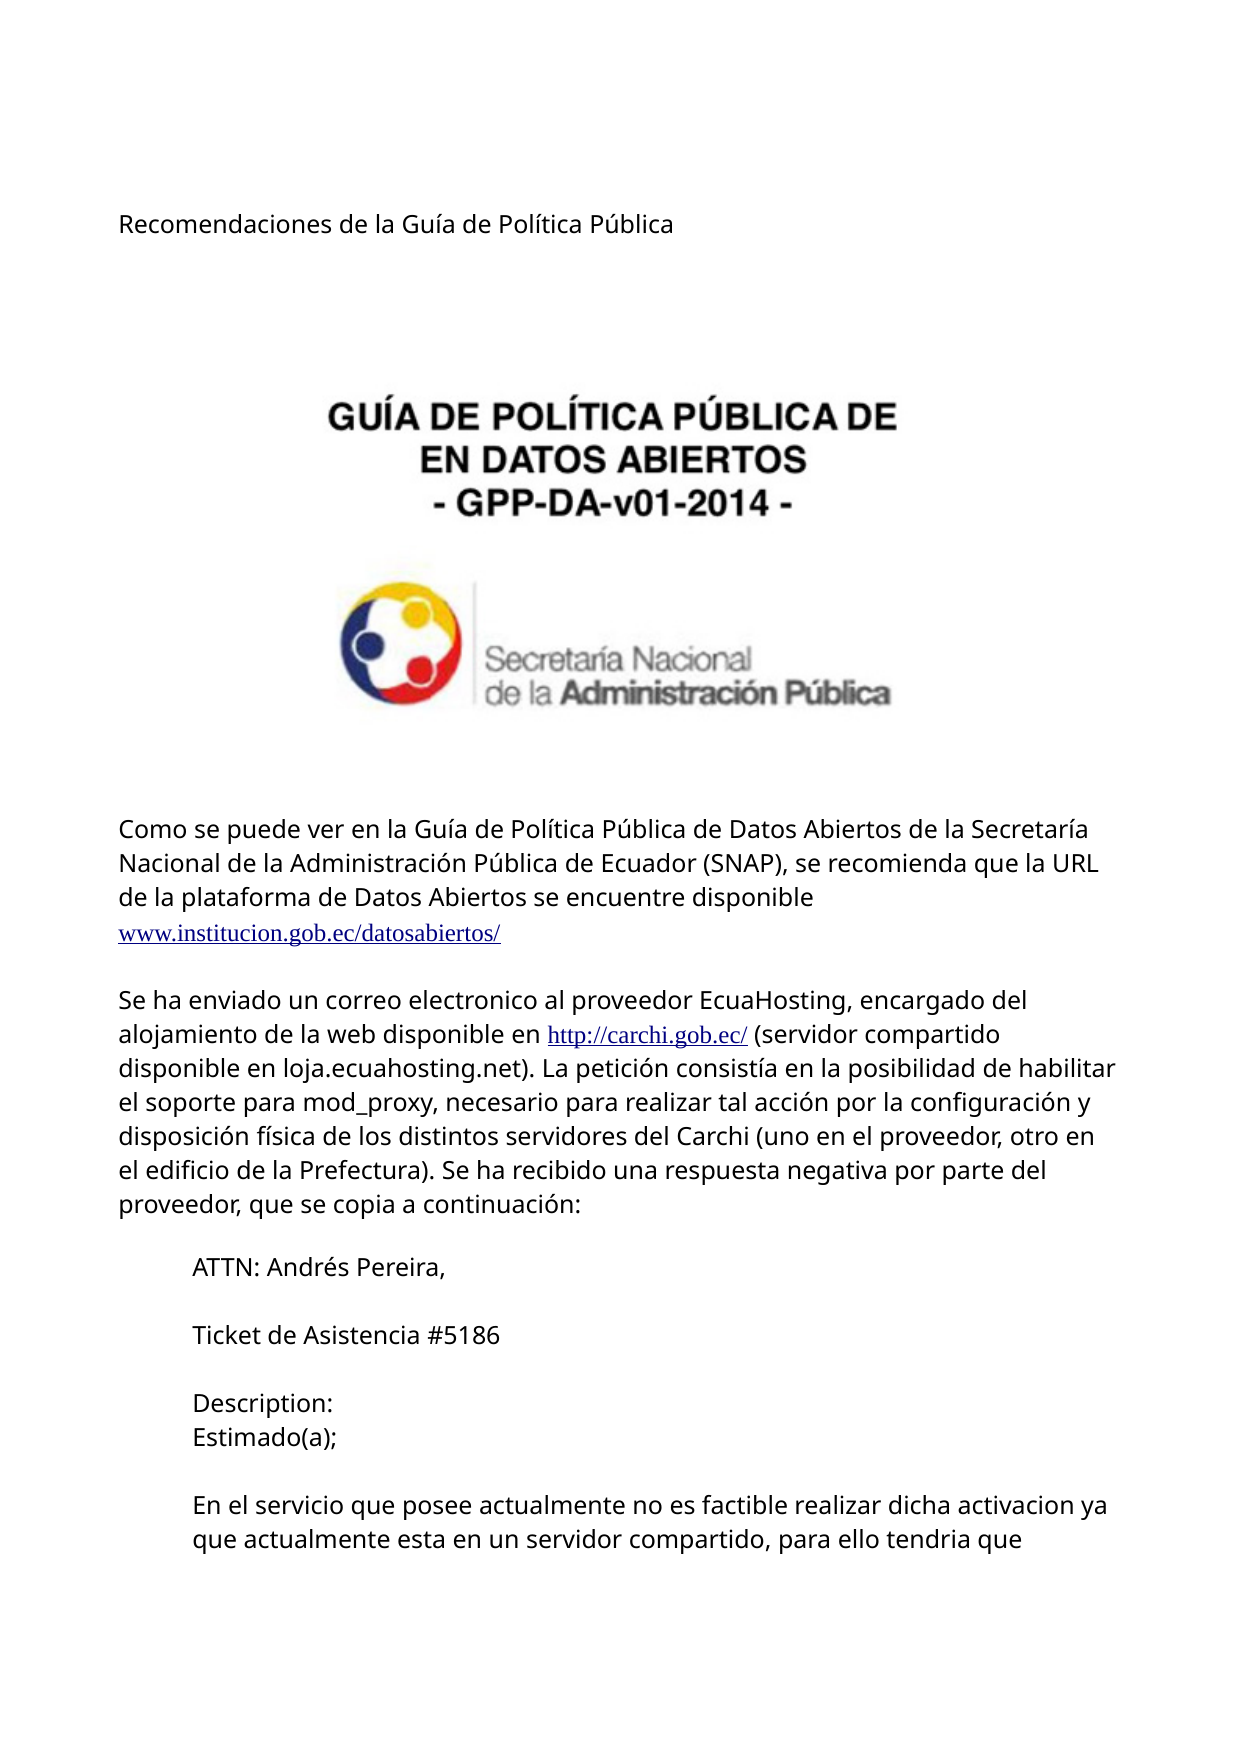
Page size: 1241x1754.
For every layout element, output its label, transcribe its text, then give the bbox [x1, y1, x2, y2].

text Se ha enviado un correo electronico al proveedor EcuaHosting, encargado del alojamiento de la web disponible en http://carchi.gob.ec/ (servidor compartido disponible en loja.ecuahosting.net). La petición consistía en la posibilidad de habilitar el soporte para mod_proxy, necesario para realizar tal acción por la configuración y disposición física de los distintos servidores del Carchi (uno en el proveedor, otro en el edificio de la Prefectura). Se ha recibido una respuesta negativa por parte del proveedor, que se copia a continuación: [118, 982, 1122, 1249]
picture [135, 321, 1105, 812]
subtitle Recomendaciones de la Guía de Política Pública [118, 207, 1122, 241]
text Como se puede ver en la Guía de Política Pública de Datos Abiertos de la Secretaría Nacional de la Administración Pública de Ecuador (SNAP), se recomienda que la URL de la plataforma de Datos Abiertos se encuentre disponible www.institucion.gob.ec/datosabiertos/ [118, 389, 1122, 948]
text ATTN: Andrés Pereira, Ticket de Asistencia #5186 Description: Estimado(a); En el servicio que posee actualmente no es factible realizar dicha activacion ya que actualmente esta en un servidor compartido, para ello tendria que [192, 1249, 1122, 1556]
